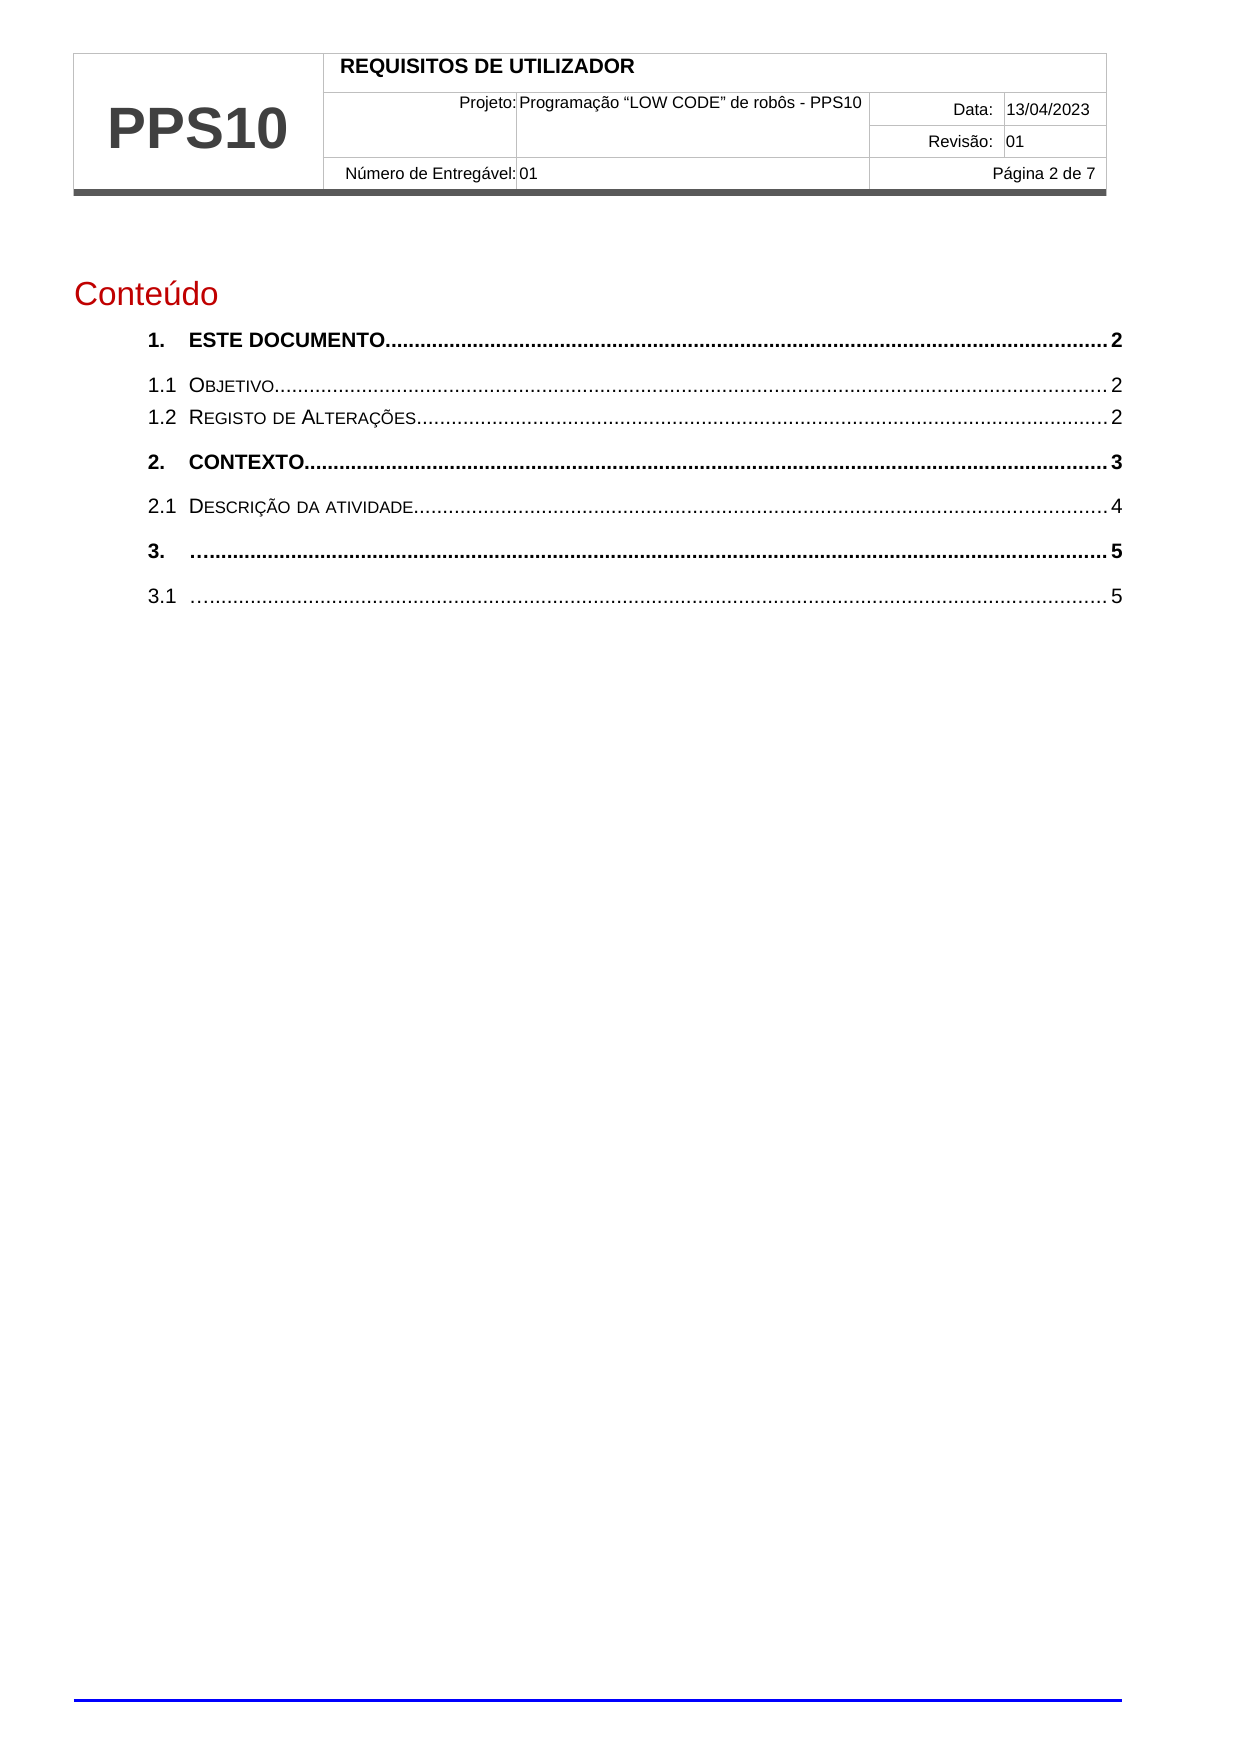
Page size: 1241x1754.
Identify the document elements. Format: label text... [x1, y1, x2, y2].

text 1.2 Registo de Alterações 2 [148, 405, 1122, 429]
text 3. … 5 [148, 539, 1122, 563]
text 2. Contexto 3 [148, 449, 1122, 473]
text 3.1 … 5 [148, 584, 1122, 608]
subtitle Conteúdo [74, 274, 1122, 312]
text 1.1 Objetivo 2 [148, 372, 1122, 396]
text 1. Este documento 2 [148, 328, 1122, 352]
text 2.1 Descrição da atividade 4 [148, 494, 1122, 518]
